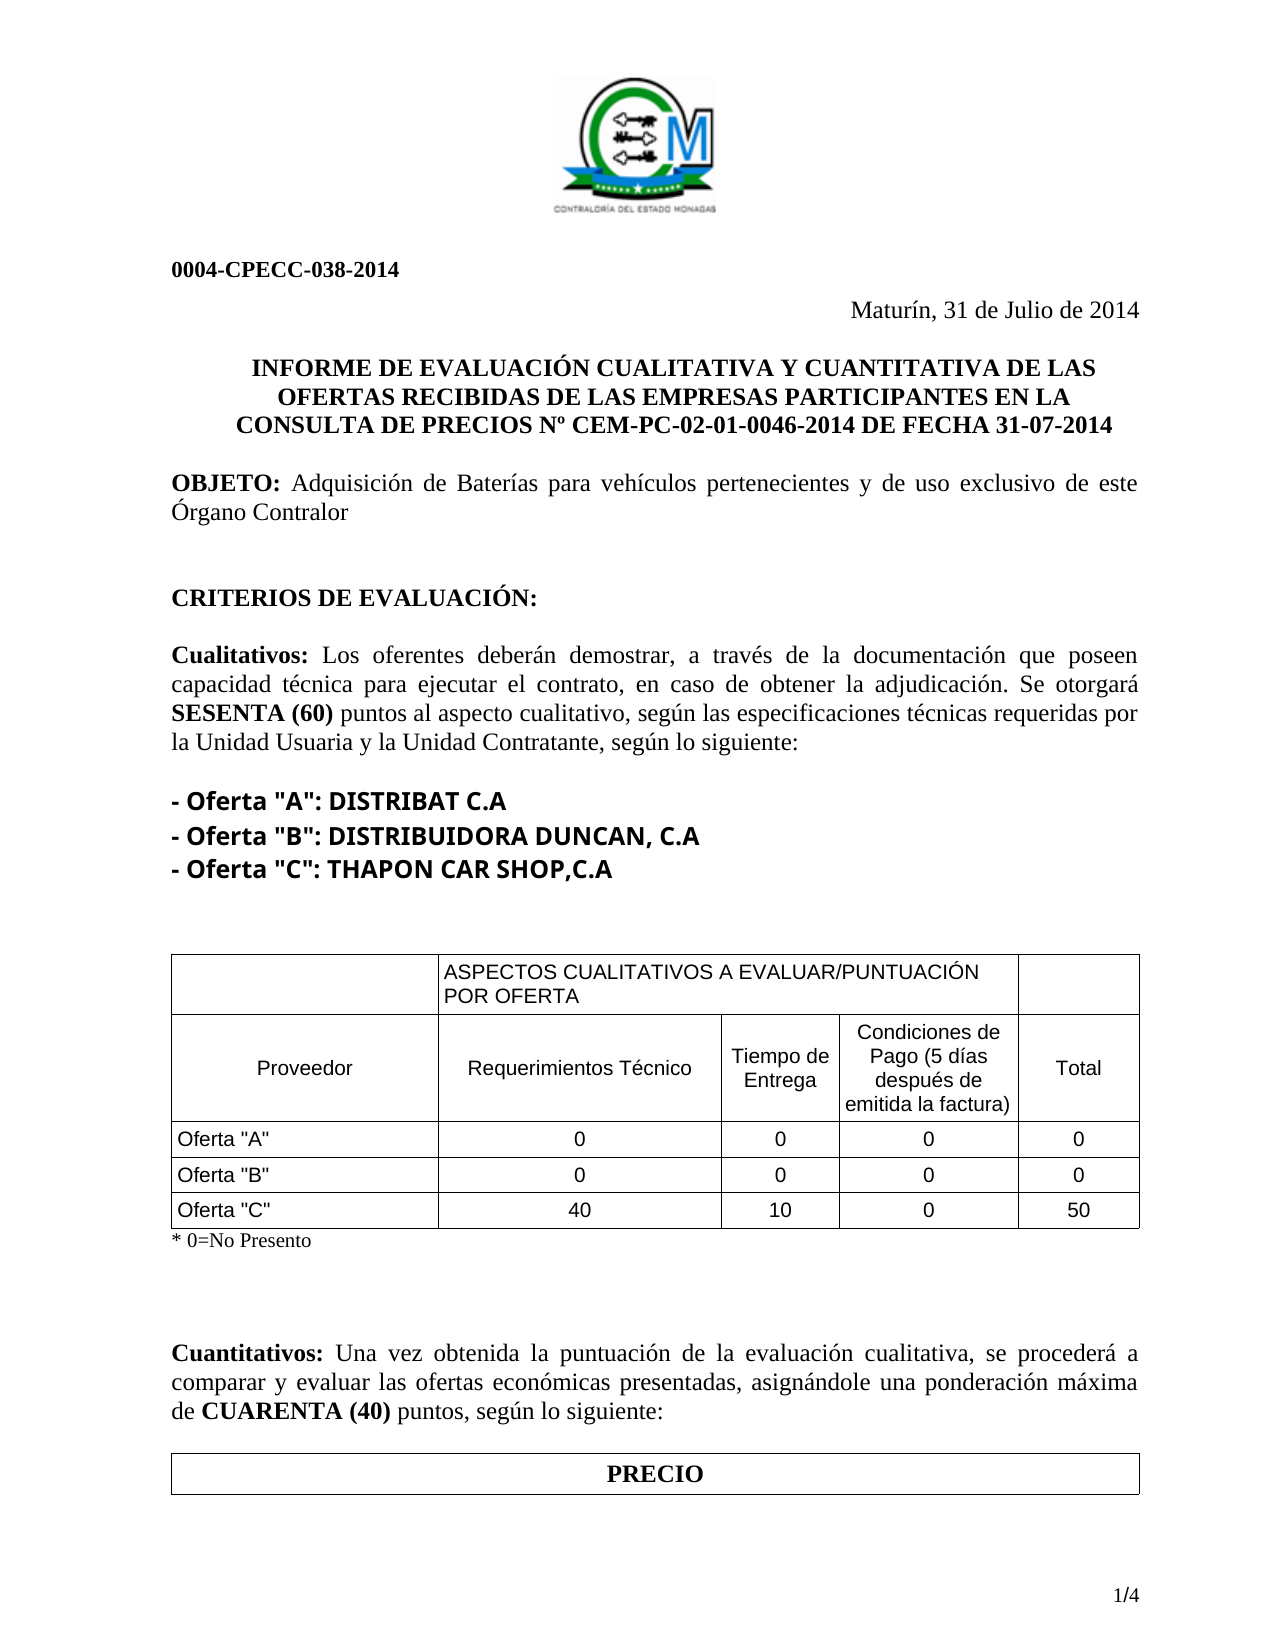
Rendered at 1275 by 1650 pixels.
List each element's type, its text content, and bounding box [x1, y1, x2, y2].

table_cell Requerimientos Técnico [439, 1015, 721, 1121]
table_cell Oferta "C" [172, 1193, 438, 1228]
table_cell 0 [840, 1193, 1018, 1228]
table_header PRECIO [172, 1454, 1139, 1493]
table_cell 0 [840, 1122, 1018, 1157]
table_cell Oferta "B" [172, 1158, 438, 1192]
table_cell Total [1019, 1015, 1139, 1121]
table_cell Oferta "A" [172, 1122, 438, 1157]
table_cell 40 [439, 1193, 721, 1228]
table_cell 0 [840, 1158, 1018, 1192]
table_cell 0 [722, 1122, 839, 1157]
table_cell Condiciones de Pago (5 días después de emitida la factura) [840, 1015, 1018, 1121]
table_header ASPECTOS CUALITATIVOS A EVALUAR/PUNTUACIÓN POR OFERTA [439, 955, 1018, 1014]
text Cualitativos: Los oferentes deberán demostrar, a través de la documentación que poseen capacidad técnica para ejecutar el contrato, en caso de obtener la adjudicación. Se otorgará SESENTA (60) puntos al aspecto cualitativo, según las especificaciones técnicas requeridas por la Unidad Usuaria y la Unidad Contratante, según lo siguiente: [171, 640, 1139, 755]
text INFORME DE EVALUACIÓN CUALITATIVA Y CUANTITATIVA DE LAS OFERTAS RECIBIDAS DE LAS EMPRESAS PARTICIPANTES EN LA CONSULTA DE PRECIOS Nº CEM-PC-02-01-0046-2014 DE FECHA 31-07-2014 [209, 353, 1139, 439]
table_cell Tiempo de Entrega [722, 1015, 839, 1121]
table_cell 0 [439, 1158, 721, 1192]
text Maturín, 31 de Julio de 2014 [171, 295, 1139, 324]
table_cell 50 [1019, 1193, 1139, 1228]
table_cell 0 [722, 1158, 839, 1192]
table_header [172, 955, 438, 1014]
text - Oferta "A": DISTRIBAT C.A - Oferta "B": DISTRIBUIDORA DUNCAN, C.A - Oferta "C": THAPON CAR SHOP,C.A [171, 784, 1139, 920]
text Cuantitativos: Una vez obtenida la puntuación de la evaluación cualitativa, se procederá a comparar y evaluar las ofertas económicas presentadas, asignándole una ponderación máxima de CUARENTA (40) puntos, según lo siguiente: [171, 1338, 1139, 1424]
table_cell 0 [1019, 1122, 1139, 1157]
table_cell 0 [1019, 1158, 1139, 1192]
table_cell 10 [722, 1193, 839, 1228]
table_cell 0 [439, 1122, 721, 1157]
text 0004-CPECC-038-2014 [171, 257, 1139, 283]
picture [551, 75, 719, 216]
text OBJETO: Adquisición de Baterías para vehículos pertenecientes y de uso exclusivo de este Órgano Contralor [171, 468, 1139, 525]
table_header [1019, 955, 1139, 1014]
text * 0=No Presento [171, 1229, 1139, 1252]
text CRITERIOS DE EVALUACIÓN: [171, 583, 1139, 612]
table_cell Proveedor [172, 1015, 438, 1121]
